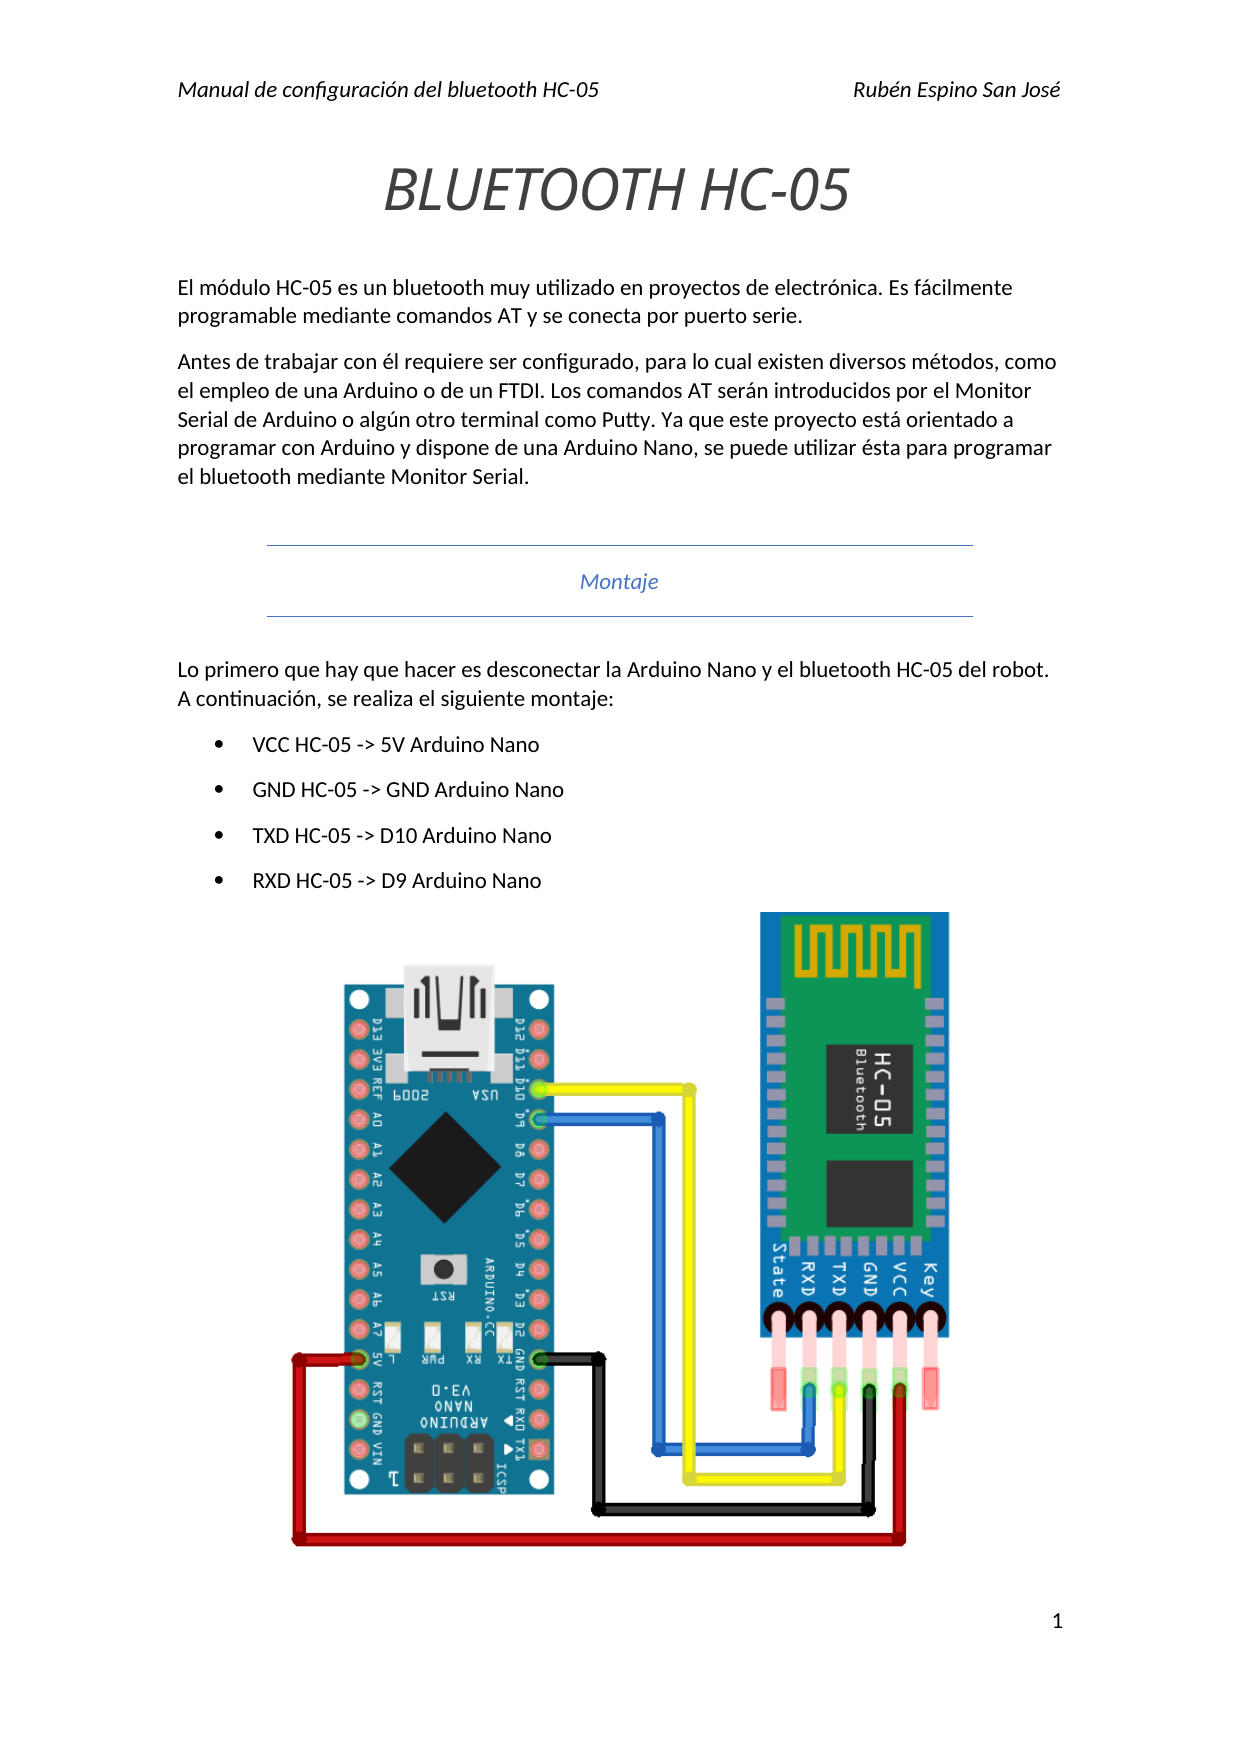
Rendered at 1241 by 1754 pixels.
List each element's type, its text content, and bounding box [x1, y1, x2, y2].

list TXD HC-05 -> D10 Arduino Nano [215, 821, 1063, 849]
text Montaje [267, 546, 973, 616]
list VCC HC-05 -> 5V Arduino Nano [215, 730, 1063, 758]
text El módulo HC-05 es un bluetooth muy utilizado en proyectos de electrónica. Es fácilmente programable mediante comandos AT y se conecta por puerto serie. [177, 273, 1063, 329]
text Antes de trabajar con él requiere ser configurado, para lo cual existen diversos métodos, como el empleo de una Arduino o de un FTDI. Los comandos AT serán introducidos por el Monitor Serial de Arduino o algún otro terminal como Putty. Ya que este proyecto está orientado a programar con Arduino y dispone de una Arduino Nano, se puede utilizar ésta para programar el bluetooth mediante Monitor Serial. [177, 347, 1063, 490]
list RXD HC-05 -> D9 Arduino Nano [215, 866, 1063, 894]
list GND HC-05 -> GND Arduino Nano [215, 775, 1063, 803]
text BLUETOOTH HC-05 [177, 148, 1063, 227]
text Lo primero que hay que hacer es desconectar la Arduino Nano y el bluetooth HC-05 del robot. A continuación, se realiza el siguiente montaje: [177, 656, 1063, 712]
